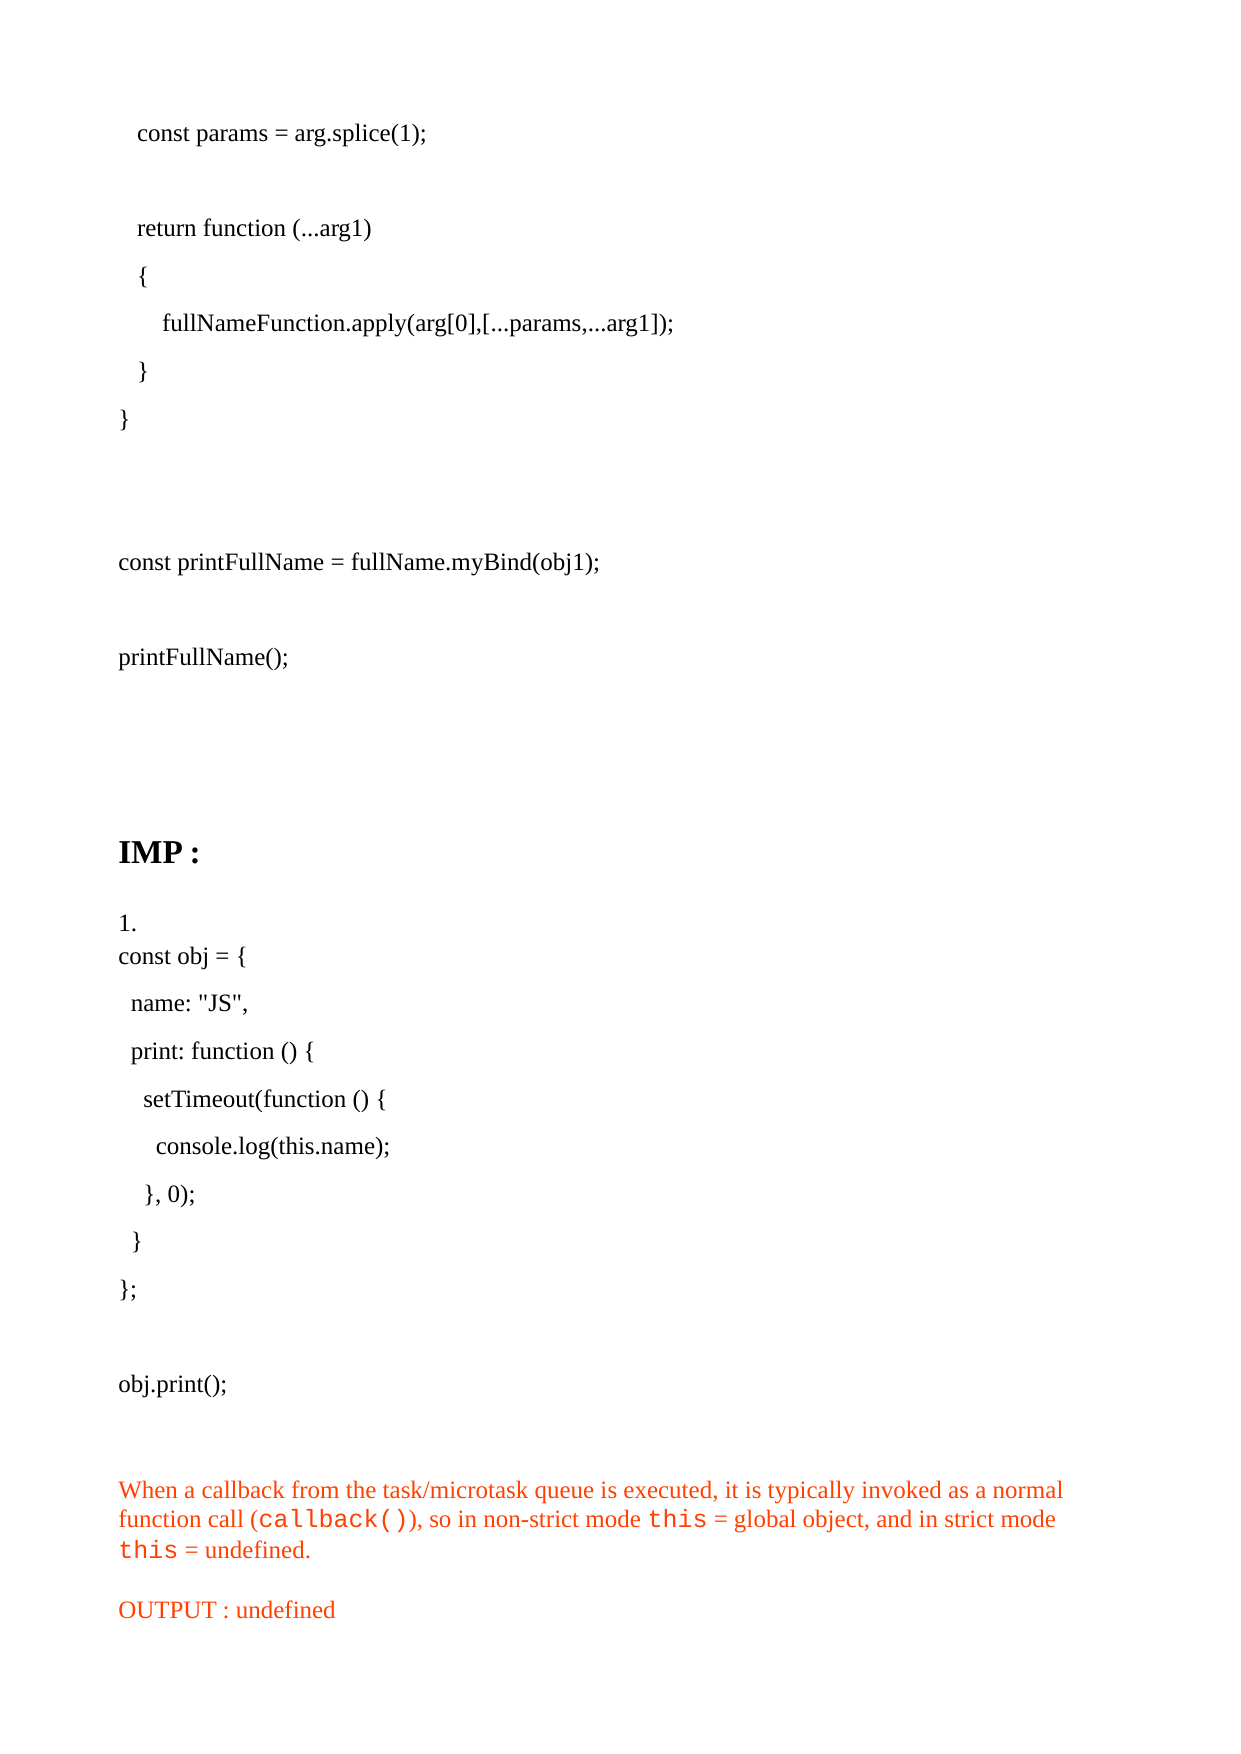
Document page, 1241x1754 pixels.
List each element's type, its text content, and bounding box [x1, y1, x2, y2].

text }, 0); [118, 1179, 1122, 1208]
text OUTPUT : undefined [118, 1595, 1122, 1623]
text When a callback from the task/microtask queue is executed, it is typically invoked as a normal function call (callback()), so in non-strict mode this = global object, and in strict mode this = undefined. [118, 1476, 1122, 1566]
text { [118, 261, 1122, 290]
text } [118, 404, 1122, 432]
text IMP : 1. const obj = { [118, 832, 1122, 969]
text const printFullName = fullName.myBind(obj1); [118, 547, 1122, 575]
text print: function () { [118, 1036, 1122, 1065]
text name: "JS", [118, 988, 1122, 1017]
text } [118, 1226, 1122, 1255]
text const params = arg.splice(1); [118, 118, 1122, 147]
text printFullName(); [118, 642, 1122, 671]
text obj.print(); [118, 1369, 1122, 1398]
text }; [118, 1274, 1122, 1303]
text fullNameFunction.apply(arg[0],[...params,...arg1]); [118, 308, 1122, 337]
text return function (...arg1) [118, 213, 1122, 242]
text setTimeout(function () { [118, 1084, 1122, 1112]
text console.log(this.name); [118, 1131, 1122, 1160]
text } [118, 356, 1122, 385]
